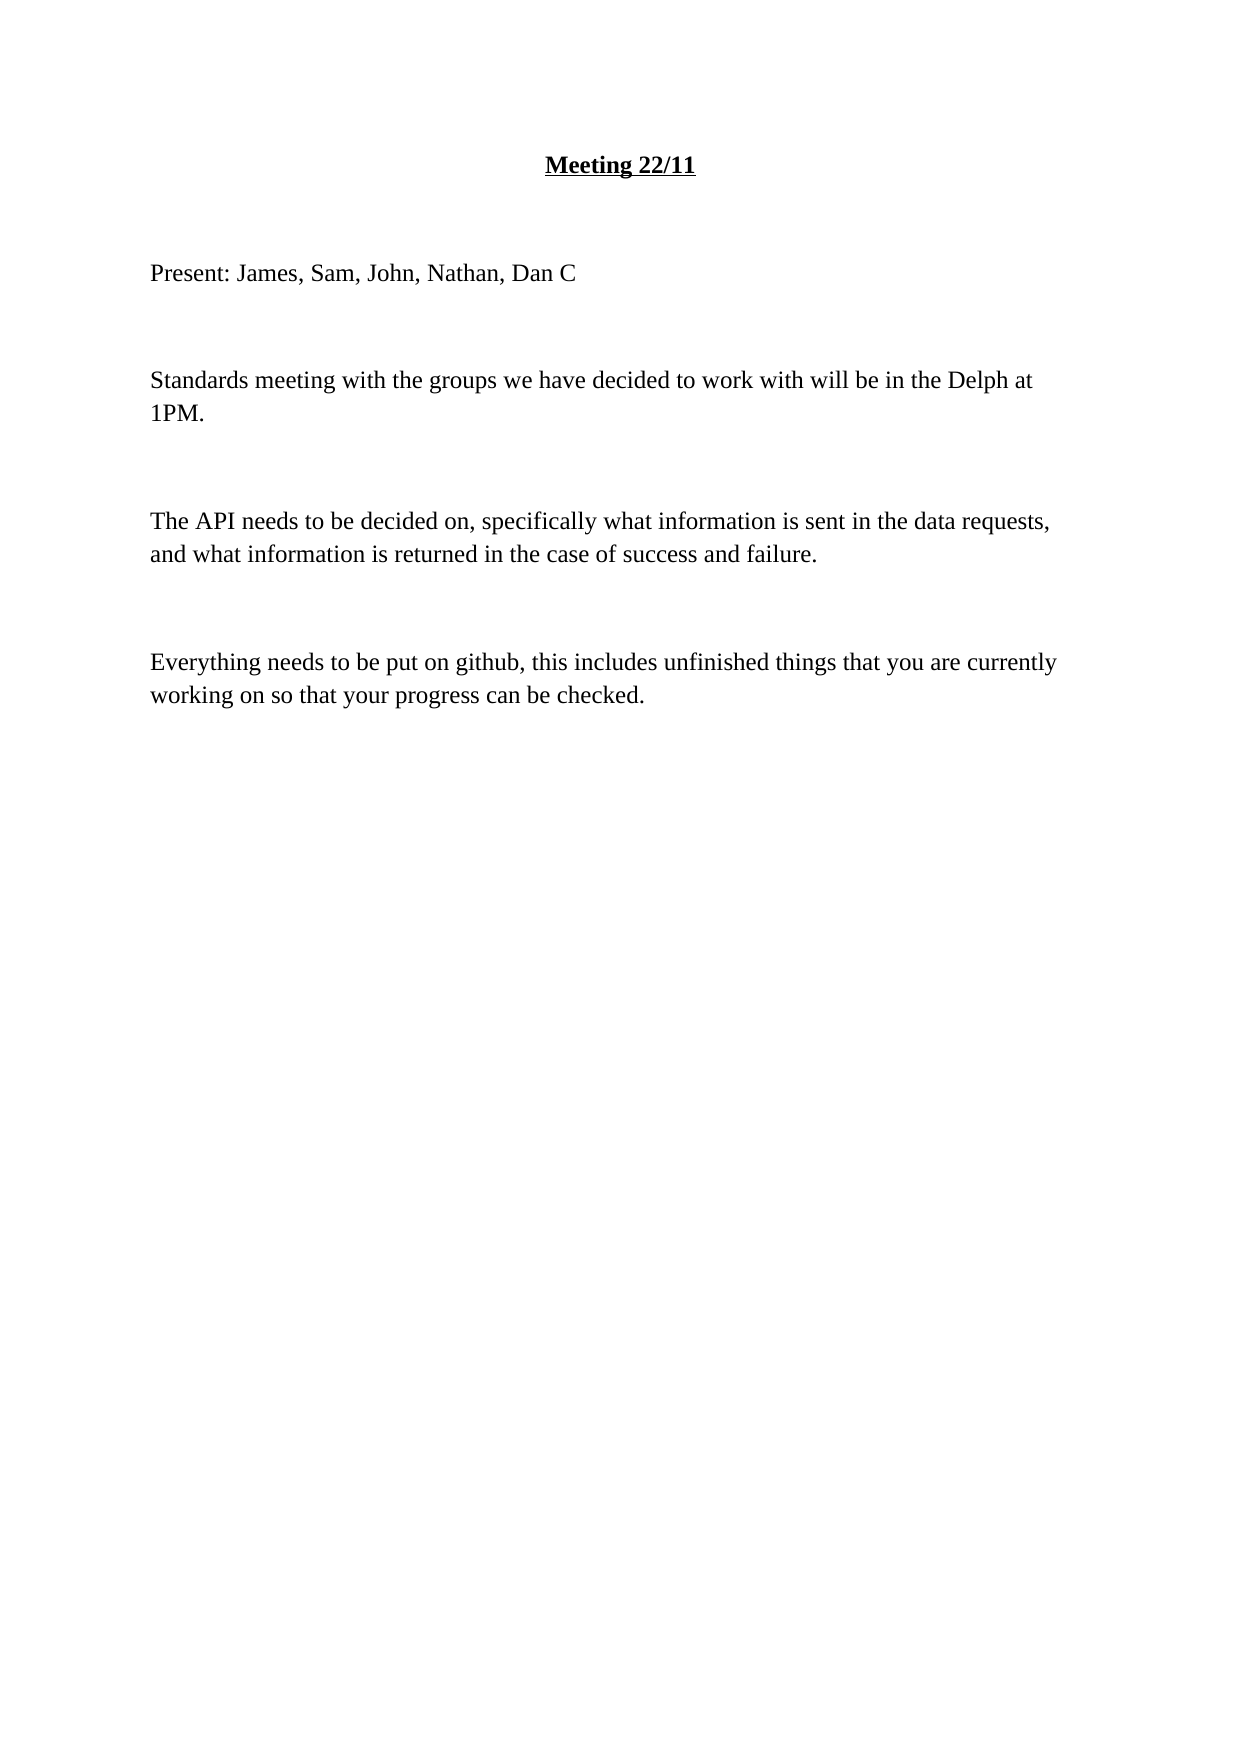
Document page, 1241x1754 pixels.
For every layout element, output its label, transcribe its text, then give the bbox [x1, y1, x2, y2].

text Standards meeting with the groups we have decided to work with will be in the Delph at 1PM. [150, 365, 1090, 427]
text Meeting 22/11 [150, 150, 1090, 179]
text Everything needs to be put on github, this includes unfinished things that you are currently working on so that your progress can be checked. [150, 647, 1090, 709]
text Present: James, Sam, John, Nathan, Dan C [150, 258, 1090, 286]
text The API needs to be decided on, specifically what information is sent in the data requests, and what information is returned in the case of success and failure. [150, 506, 1090, 568]
